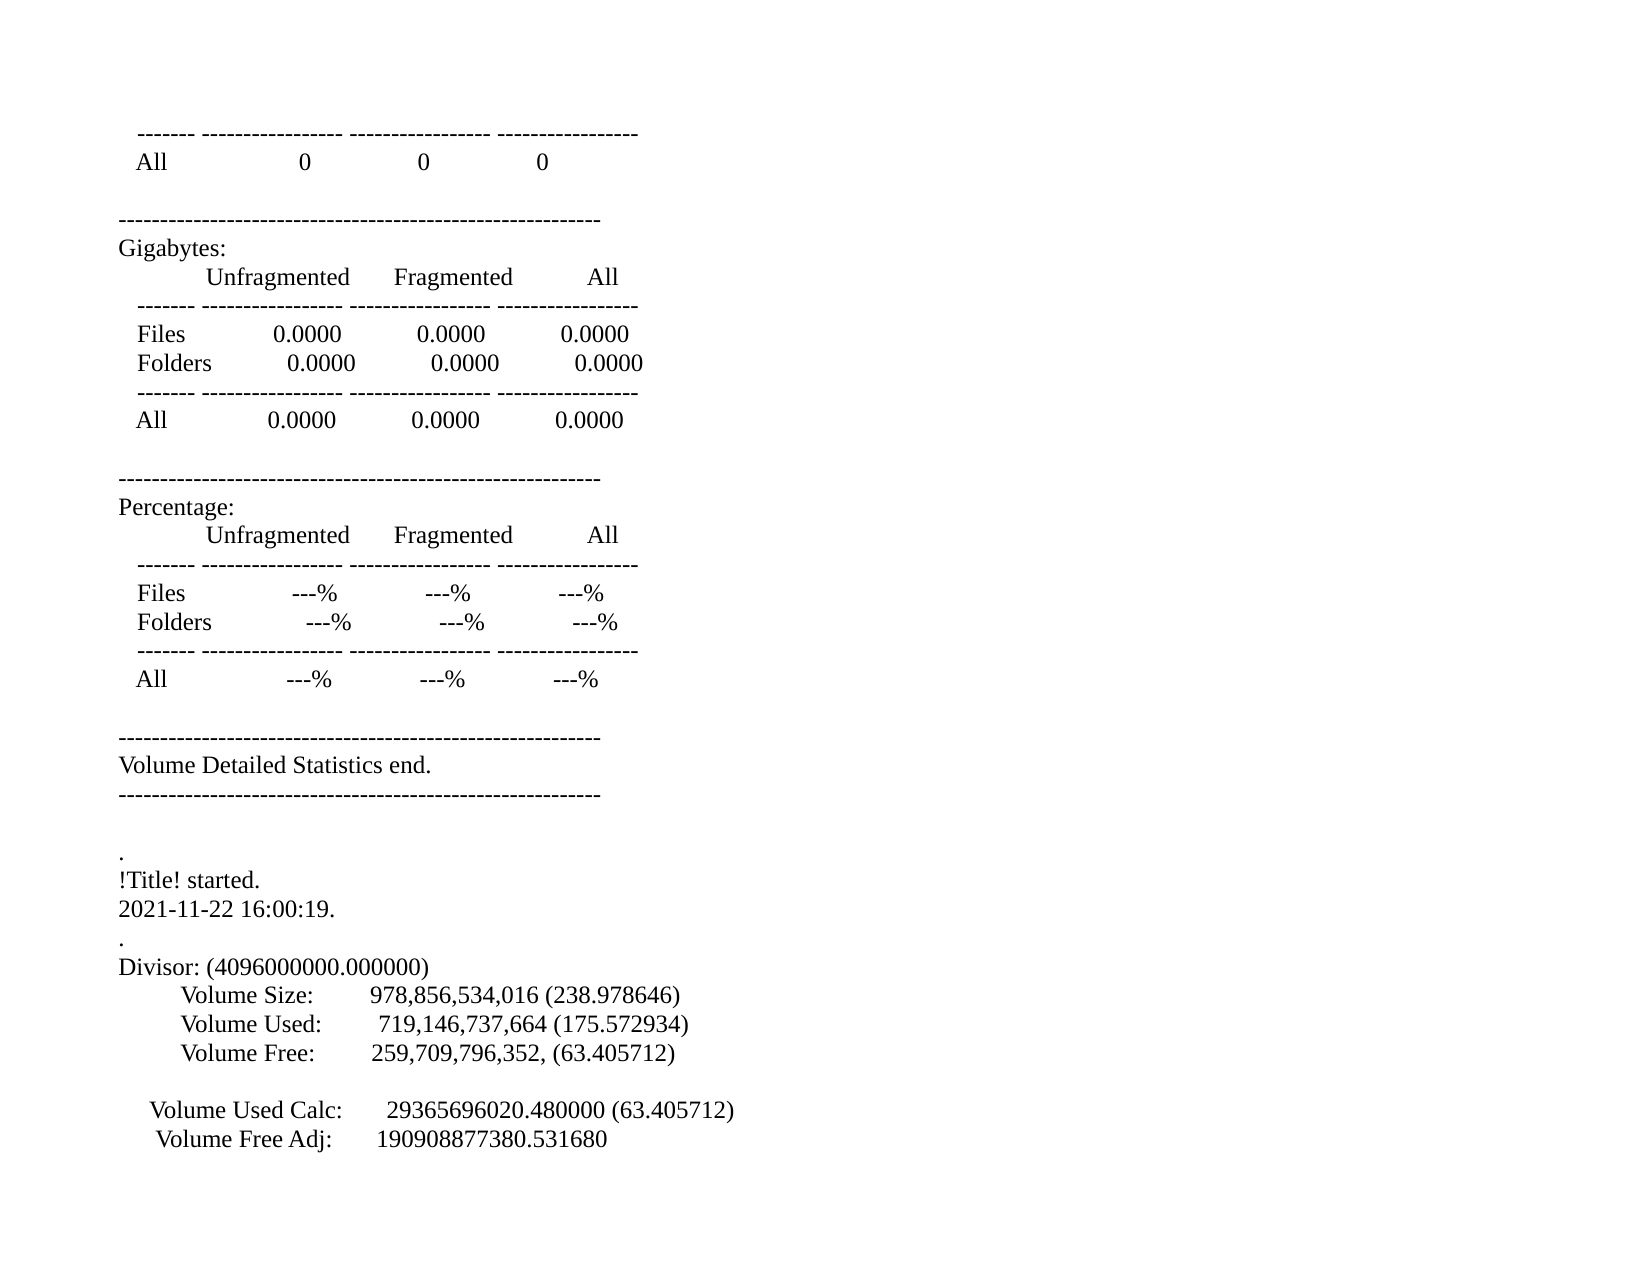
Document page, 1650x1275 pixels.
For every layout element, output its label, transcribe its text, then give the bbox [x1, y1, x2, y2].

text ---------------------------------------------------------- [118, 463, 1532, 492]
text Folders ---% ---% ---% [118, 607, 1532, 636]
text Volume Used Calc: 29365696020.480000 (63.405712) [118, 1096, 1532, 1124]
text Volume Size: 978,856,534,016 (238.978646) [118, 981, 1532, 1009]
text Unfragmented Fragmented All [118, 521, 1532, 549]
text ------- ----------------- ----------------- ----------------- [118, 377, 1532, 406]
text All 0 0 0 [118, 147, 1532, 176]
text Files ---% ---% ---% [118, 578, 1532, 607]
text ------- ----------------- ----------------- ----------------- [118, 291, 1532, 319]
text Volume Free Adj: 190908877380.531680 [118, 1124, 1532, 1153]
text Volume Free: 259,709,796,352, (63.405712) [118, 1038, 1532, 1067]
text Gigabytes: [118, 233, 1532, 262]
text . [118, 837, 1532, 866]
text Unfragmented Fragmented All [118, 262, 1532, 291]
text All 0.0000 0.0000 0.0000 [118, 406, 1532, 434]
text ------- ----------------- ----------------- ----------------- [118, 636, 1532, 664]
text 2021-11-22 16:00:19. [118, 894, 1532, 923]
text Files 0.0000 0.0000 0.0000 [118, 319, 1532, 348]
text ------- ----------------- ----------------- ----------------- [118, 118, 1532, 147]
text ---------------------------------------------------------- [118, 204, 1532, 233]
text Divisor: (4096000000.000000) [118, 952, 1532, 981]
text ---------------------------------------------------------- [118, 779, 1532, 808]
text . [118, 923, 1532, 952]
text Percentage: [118, 492, 1532, 521]
text !Title! started. [118, 866, 1532, 894]
text Volume Used: 719,146,737,664 (175.572934) [118, 1009, 1532, 1038]
text All ---% ---% ---% [118, 664, 1532, 693]
text ---------------------------------------------------------- [118, 722, 1532, 751]
text ------- ----------------- ----------------- ----------------- [118, 549, 1532, 578]
text Folders 0.0000 0.0000 0.0000 [118, 348, 1532, 377]
text Volume Detailed Statistics end. [118, 751, 1532, 779]
